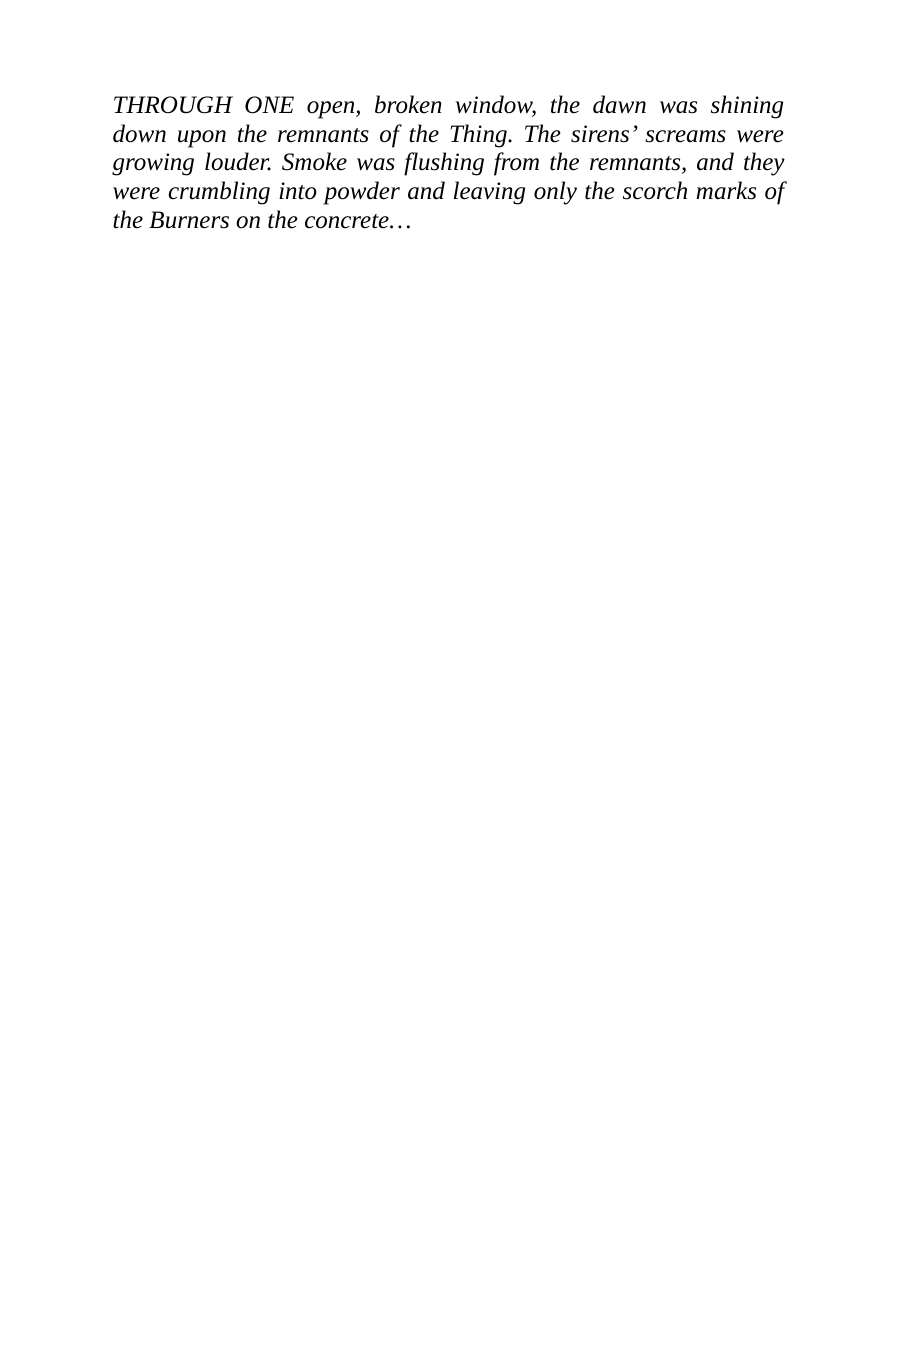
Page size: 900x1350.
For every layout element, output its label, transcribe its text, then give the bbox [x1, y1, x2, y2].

text THROUGH ONE open, broken window, the dawn was shining down upon the remnants of the Thing. The sirens’ screams were growing louder. Smoke was flushing from the remnants, and they were crumbling into powder and leaving only the scorch marks of the Burners on the concrete… [112, 90, 787, 234]
